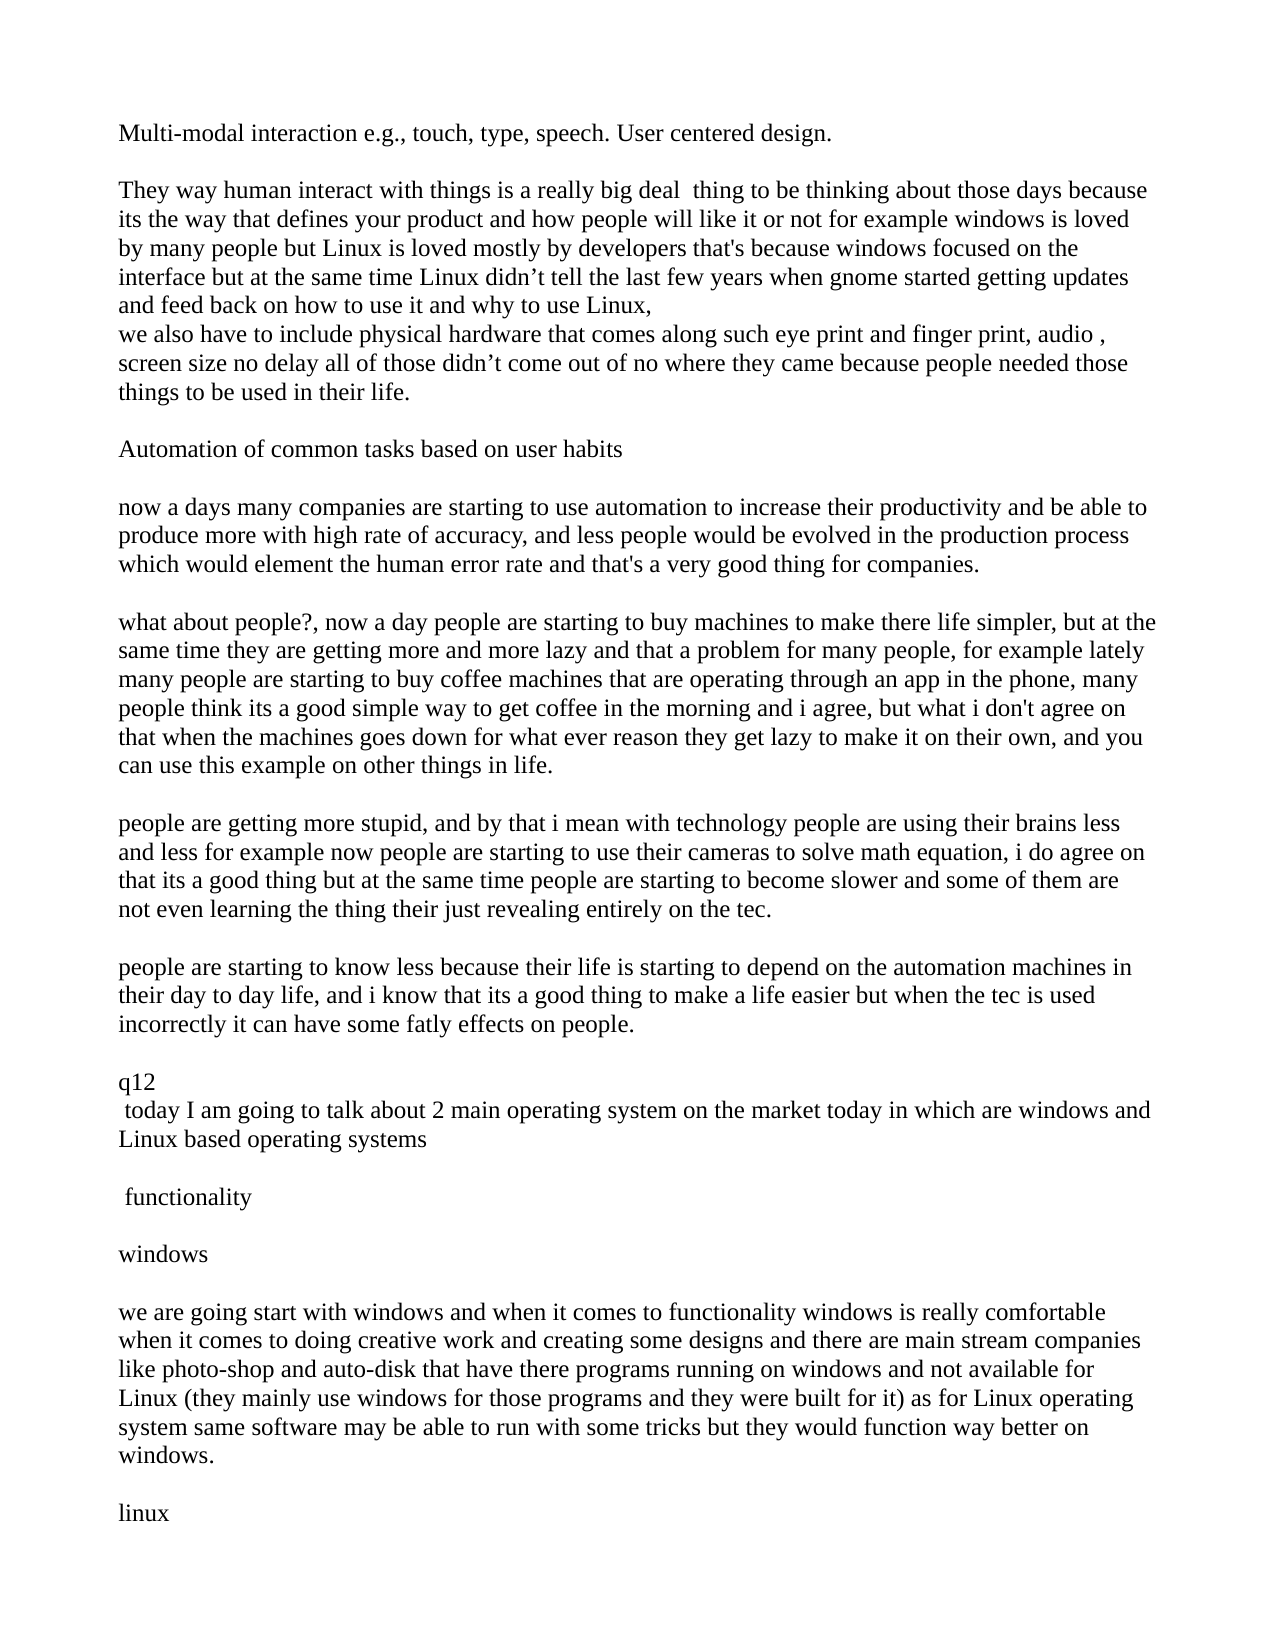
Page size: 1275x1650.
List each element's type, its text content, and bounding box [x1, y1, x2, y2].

text we also have to include physical hardware that comes along such eye print and finger print, audio , screen size no delay all of those didn’t come out of no where they came because people needed those things to be used in their life. [118, 319, 1157, 406]
text people are starting to know less because their life is starting to depend on the automation machines in their day to day life, and i know that its a good thing to make a life easier but when the tec is used incorrectly it can have some fatly effects on people. [118, 952, 1157, 1038]
text Automation of common tasks based on user habits [118, 434, 1157, 463]
text now a days many companies are starting to use automation to increase their productivity and be able to produce more with high rate of accuracy, and less people would be evolved in the production process which would element the human error rate and that's a very good thing for companies. [118, 492, 1157, 578]
text we are going start with windows and when it comes to functionality windows is really comfortable when it comes to doing creative work and creating some designs and there are main stream companies like photo-shop and auto-disk that have there programs running on windows and not available for Linux (they mainly use windows for those programs and they were built for it) as for Linux operating system same software may be able to run with some tricks but they would function way better on windows. [118, 1297, 1157, 1469]
text linux [118, 1498, 1157, 1527]
text q12 [118, 1067, 1157, 1096]
text Multi-modal interaction e.g., touch, type, speech. User centered design. [118, 118, 1157, 147]
text people are getting more stupid, and by that i mean with technology people are using their brains less and less for example now people are starting to use their cameras to solve math equation, i do agree on that its a good thing but at the same time people are starting to become slower and some of them are not even learning the thing their just revealing entirely on the tec. [118, 808, 1157, 923]
text They way human interact with things is a really big deal thing to be thinking about those days because its the way that defines your product and how people will like it or not for example windows is loved by many people but Linux is loved mostly by developers that's because windows focused on the interface but at the same time Linux didn’t tell the last few years when gnome started getting updates and feed back on how to use it and why to use Linux, [118, 176, 1157, 319]
text windows [118, 1239, 1157, 1268]
text today I am going to talk about 2 main operating system on the market today in which are windows and Linux based operating systems [118, 1096, 1157, 1153]
text what about people?, now a day people are starting to buy machines to make there life simpler, but at the same time they are getting more and more lazy and that a problem for many people, for example lately many people are starting to buy coffee machines that are operating through an app in the phone, many people think its a good simple way to get coffee in the morning and i agree, but what i don't agree on that when the machines goes down for what ever reason they get lazy to make it on their own, and you can use this example on other things in life. [118, 607, 1157, 779]
text functionality [118, 1182, 1157, 1211]
